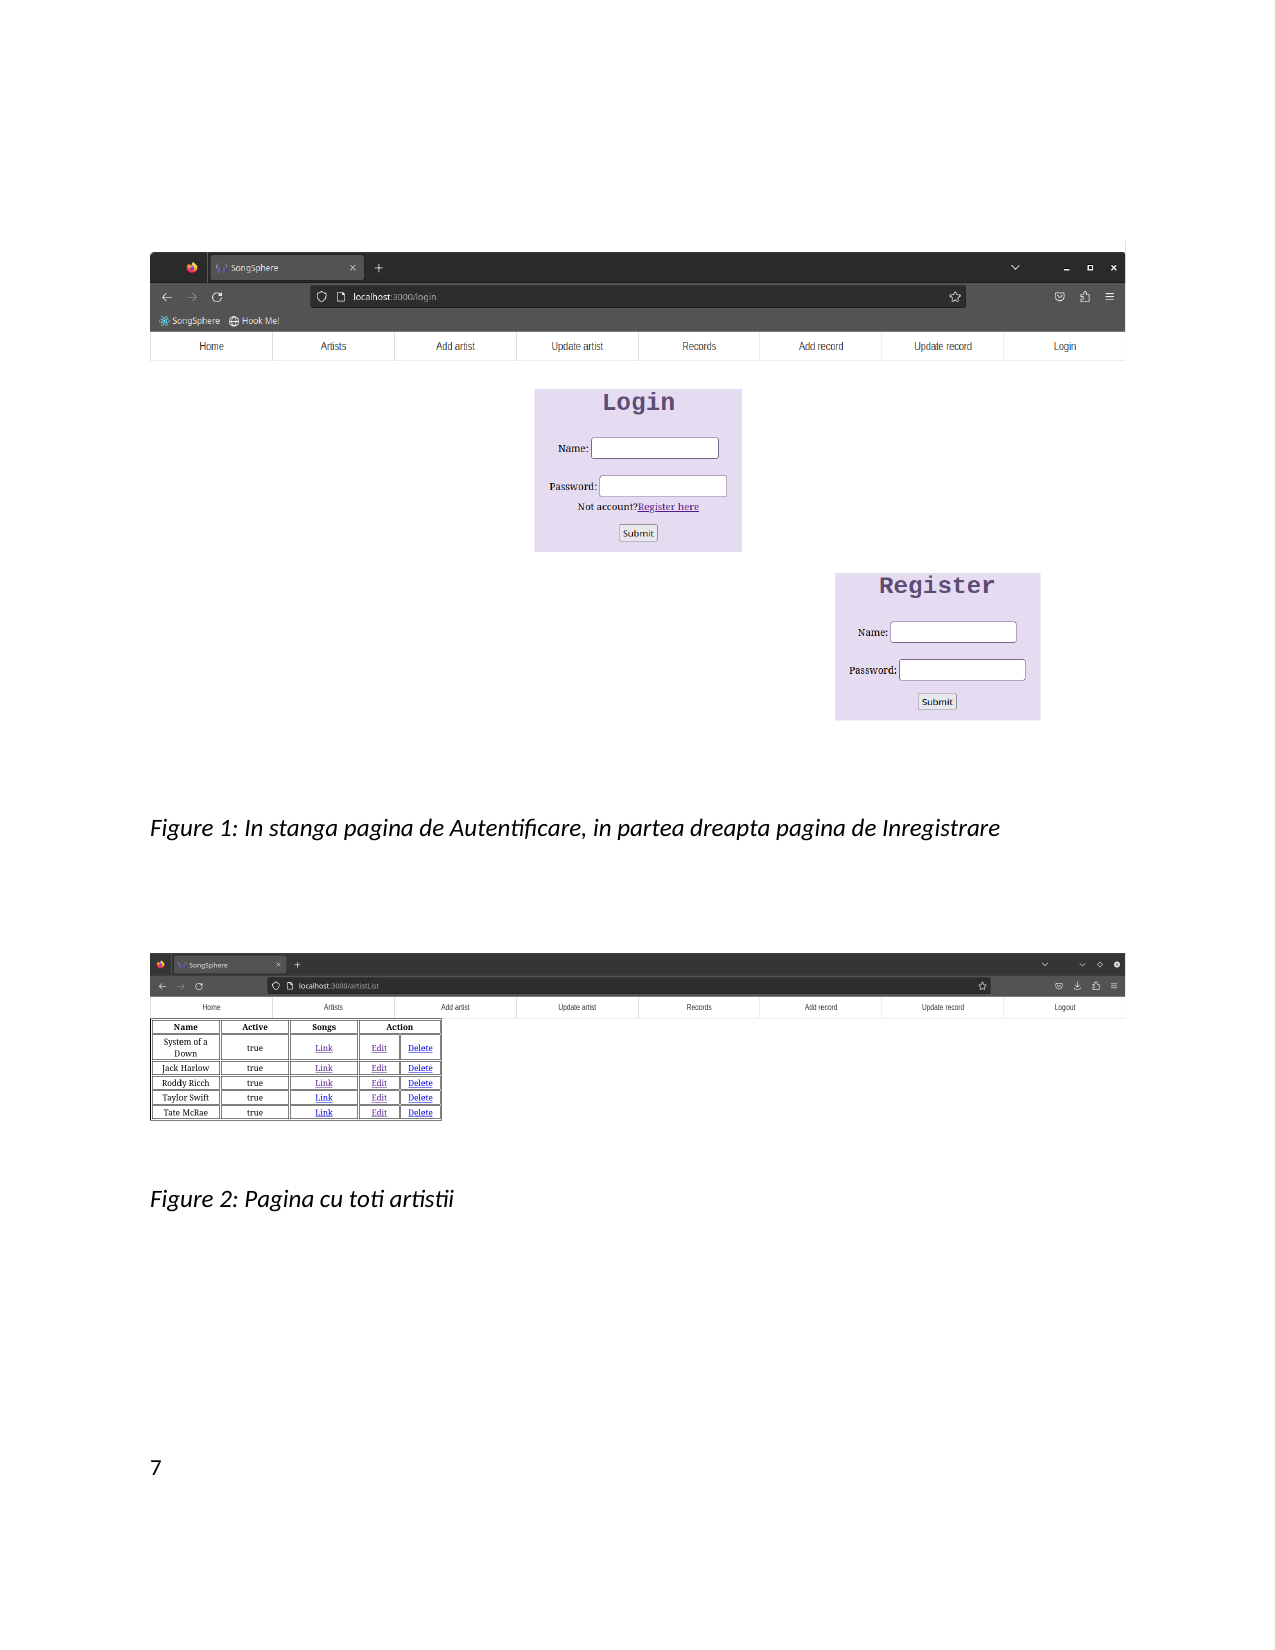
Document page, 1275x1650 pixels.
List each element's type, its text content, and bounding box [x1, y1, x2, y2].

picture [150, 252, 1125, 797]
text Figure 2: Pagina cu toti artistii [150, 966, 1125, 1214]
text Figure 1: In stanga pagina de Autentificare, in partea dreapta pagina de Inregistrare [150, 797, 1125, 842]
